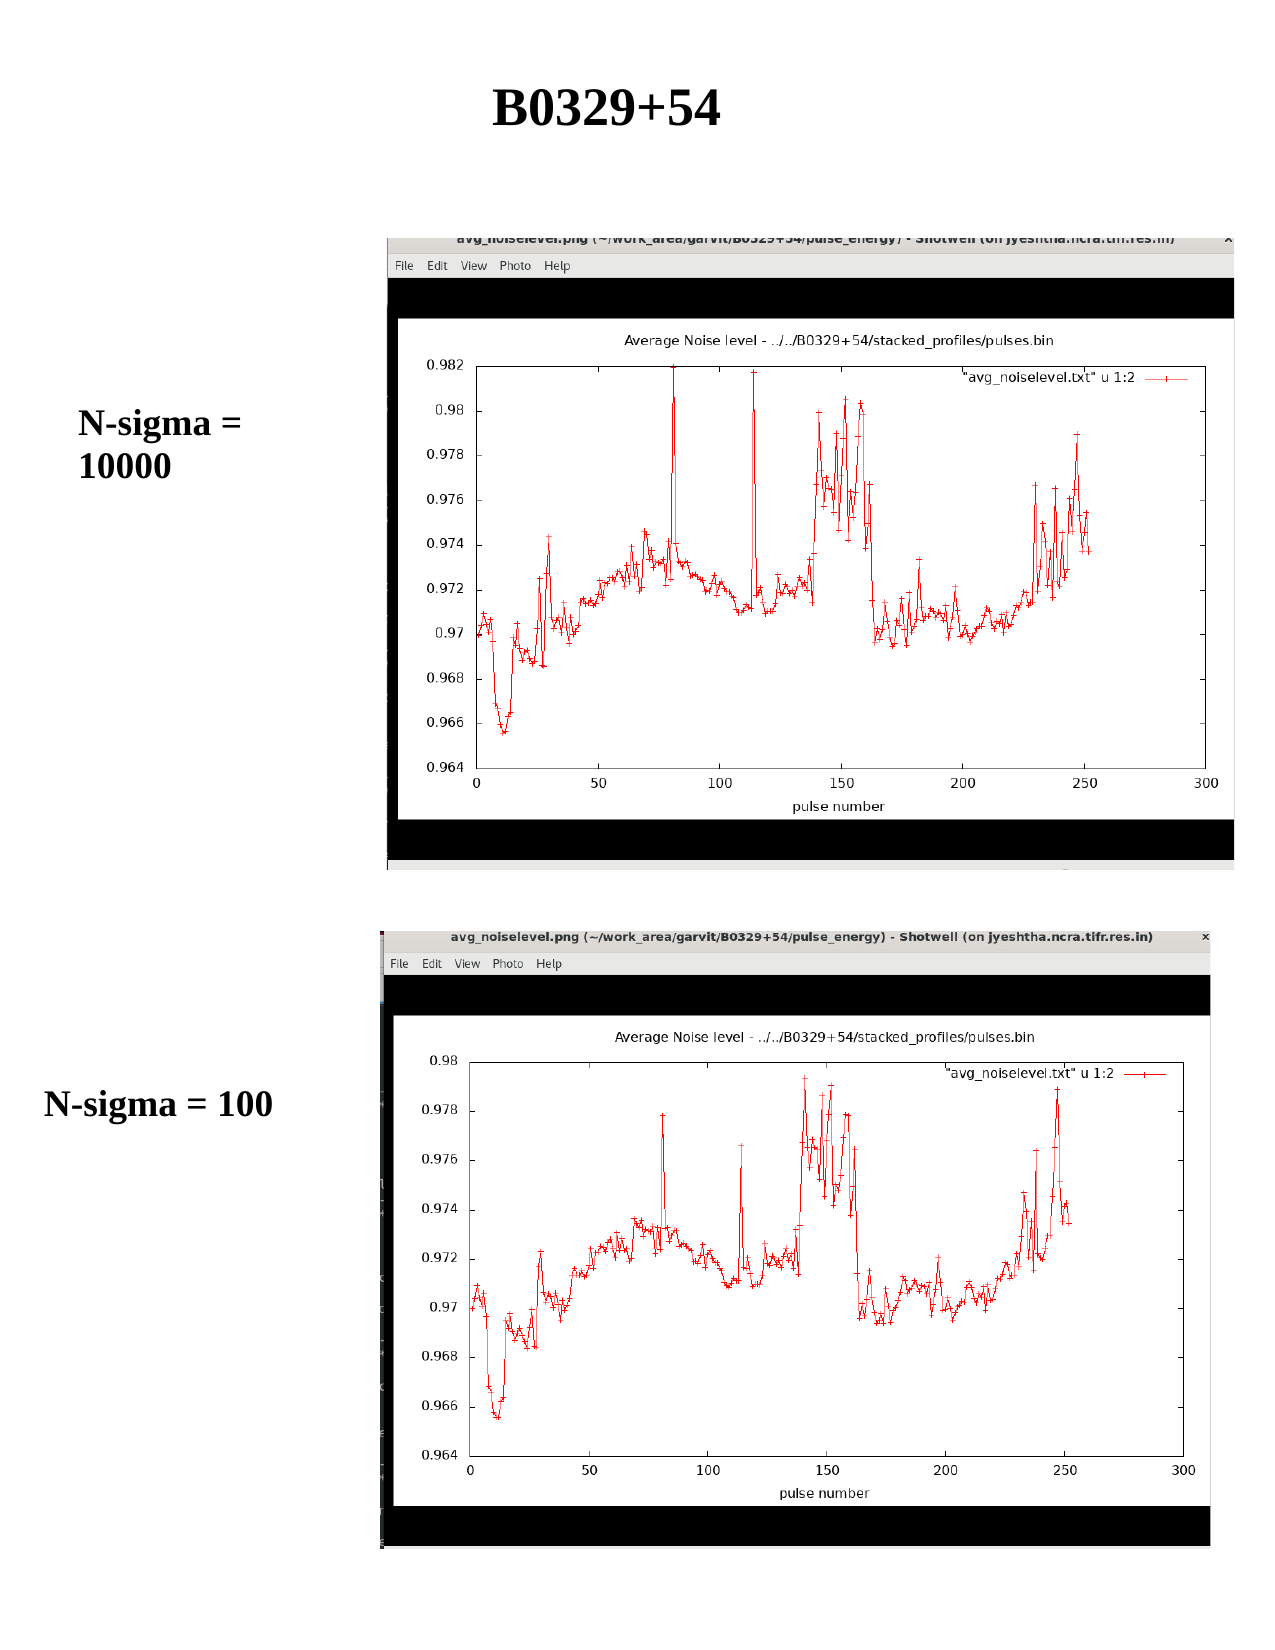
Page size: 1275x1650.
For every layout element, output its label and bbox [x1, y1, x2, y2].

picture [386, 238, 1235, 870]
picture [380, 931, 1211, 1549]
